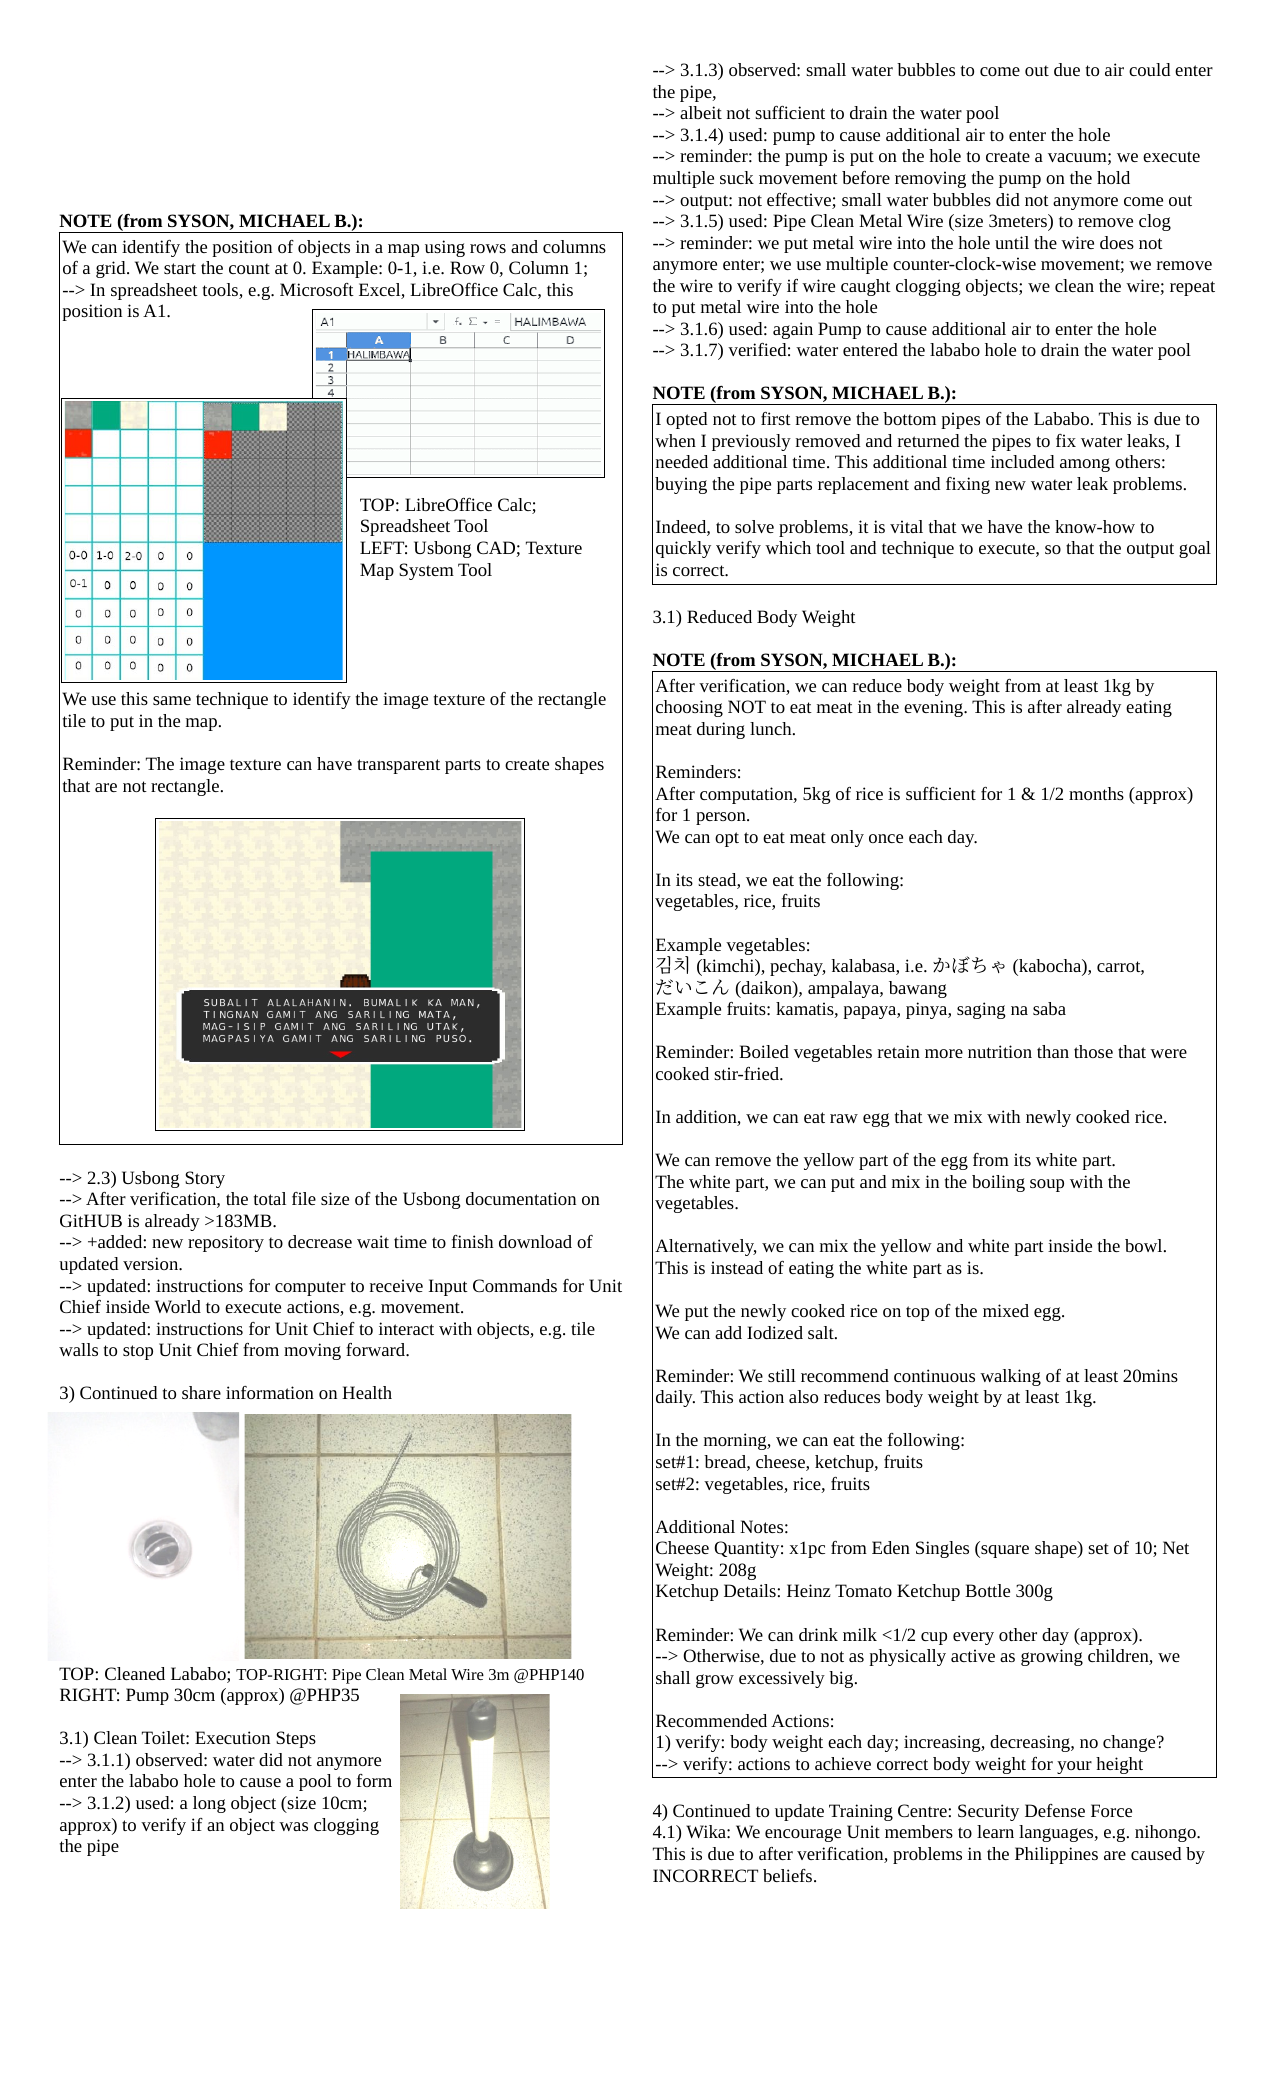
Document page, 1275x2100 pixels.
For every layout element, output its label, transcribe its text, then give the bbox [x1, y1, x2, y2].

text [550, 1727, 623, 1749]
text --> updated: instructions for computer to receive Input Commands for Unit Chief inside World to execute actions, e.g. movement. [59, 1274, 623, 1318]
text --> 2.3) Usbong Story [59, 1167, 623, 1188]
text --> output: not effective; small water bubbles did not anymore come out [652, 188, 1216, 210]
text 3.1) Clean Toilet: Execution Steps [59, 1727, 400, 1749]
table_header I opted not to first remove the bottom pipes of the Lababo. This is due to when I previously removed and returned the pipes to fix water leaks, I needed additional time. This additional time included among others: buying the pipe parts replacement and fixing new water leak problems. Indeed, to solve problems, it is vital that we have the know-how to quickly verify which tool and technique to execute, so that the output goal is correct. [653, 405, 1216, 583]
text --> reminder: we put metal wire into the hole until the wire does not anymore enter; we use multiple counter-clock-wise movement; we remove the wire to verify if wire caught clogging objects; we clean the wire; repeat to put metal wire into the hole [652, 232, 1216, 318]
text --> 3.1.5) used: Pipe Clean Metal Wire (size 3meters) to remove clog [652, 210, 1216, 232]
text 4.1) Wika: We encourage Unit members to learn languages, e.g. nihongo. This is due to after verification, problems in the Philippines are caused by INCORRECT beliefs. [652, 1821, 1216, 1886]
text 3) Continued to share information on Health [59, 1382, 623, 1404]
text NOTE (from SYSON, MICHAEL B.): [652, 649, 1216, 671]
text --> albeit not sufficient to drain the water pool [652, 102, 1216, 124]
text [62, 399, 346, 682]
text --> +added: new repository to decrease wait time to finish download of updated version. [59, 1231, 623, 1274]
table_header We can identify the position of objects in a map using rows and columns of a grid. We start the count at 0. Example: 0-1, i.e. Row 0, Column 1; --> In spreadsheet tools, e.g. Microsoft Excel, LibreOffice Calc, this position is A1. We use this same technique to identify the image texture of the rectangle tile to put in the map. Reminder: The image texture can have transparent parts to create shapes that are not rectangle. [60, 233, 622, 1144]
text RIGHT: Pump 30cm (approx) @PHP35 [59, 1684, 623, 1706]
text NOTE (from SYSON, MICHAEL B.): [59, 210, 623, 232]
text --> 3.1.4) used: pump to cause additional air to enter the hole [652, 124, 1216, 145]
text --> 3.1.7) verified: water entered the lababo hole to drain the water pool [652, 339, 1216, 361]
table_header After verification, we can reduce body weight from at least 1kg by choosing NOT to eat meat in the evening. This is after already eating meat during lunch. Reminders: After computation, 5kg of rice is sufficient for 1 & 1/2 months (approx) for 1 person. We can opt to eat meat only once each day. In its stead, we eat the following: vegetables, rice, fruits Example vegetables: 김치 (kimchi), pechay, kalabasa, i.e. かぼちゃ (kabocha), carrot, だいこん (daikon), ampalaya, bawang Example fruits: kamatis, papaya, pinya, saging na saba Reminder: Boiled vegetables retain more nutrition than those that were cooked stir-fried. In addition, we can eat raw egg that we mix with newly cooked rice. We can remove the yellow part of the egg from its white part. The white part, we can put and mix in the boiling soup with the vegetables. Alternatively, we can mix the yellow and white part inside the bowl. This is instead of eating the white part as is. We put the newly cooked rice on top of the mixed egg. We can add Iodized salt. Reminder: We still recommend continuous walking of at least 20mins daily. This action also reduces body weight by at least 1kg. In the morning, we can eat the following: set#1: bread, cheese, ketchup, fruits set#2: vegetables, rice, fruits Additional Notes: Cheese Quantity: x1pc from Eden Singles (square shape) set of 10; Net Weight: 208g Ketchup Details: Heinz Tomato Ketchup Bottle 300g Reminder: We can drink milk <1/2 cup every other day (approx). --> Otherwise, due to not as physically active as growing children, we shall grow excessively big. Recommended Actions: 1) verify: body weight each day; increasing, decreasing, no change? --> verify: actions to achieve correct body weight for your height [653, 672, 1216, 1777]
text TOP: Cleaned Lababo; TOP-RIGHT: Pipe Clean Metal Wire 3m @PHP140 [59, 1663, 623, 1684]
text --> 3.1.6) used: again Pump to cause additional air to enter the hole [652, 318, 1216, 339]
picture [315, 313, 601, 475]
text --> 3.1.3) observed: small water bubbles to come out due to air could enter the pipe, [652, 59, 1216, 102]
text --> reminder: the pump is put on the hole to create a vacuum; we execute multiple suck movement before removing the pump on the hold [652, 145, 1216, 188]
text [550, 1792, 623, 1857]
text [550, 1749, 623, 1792]
text 4) Continued to update Training Centre: Security Defense Force [652, 1800, 1216, 1821]
text NOTE (from SYSON, MICHAEL B.): [652, 382, 1216, 404]
picture [64, 401, 343, 680]
picture [158, 821, 522, 1128]
text --> After verification, the total file size of the Usbong documentation on GitHUB is already >183MB. [59, 1188, 623, 1231]
text --> 3.1.1) observed: water did not anymore enter the lababo hole to cause a pool to form [59, 1749, 400, 1792]
text --> 3.1.2) used: a long object (size 10cm; approx) to verify if an object was clogging the pipe [59, 1792, 400, 1857]
text --> updated: instructions for Unit Chief to interact with objects, e.g. tile walls to stop Unit Chief from moving forward. [59, 1318, 623, 1361]
text 3.1) Reduced Body Weight [652, 606, 1216, 628]
